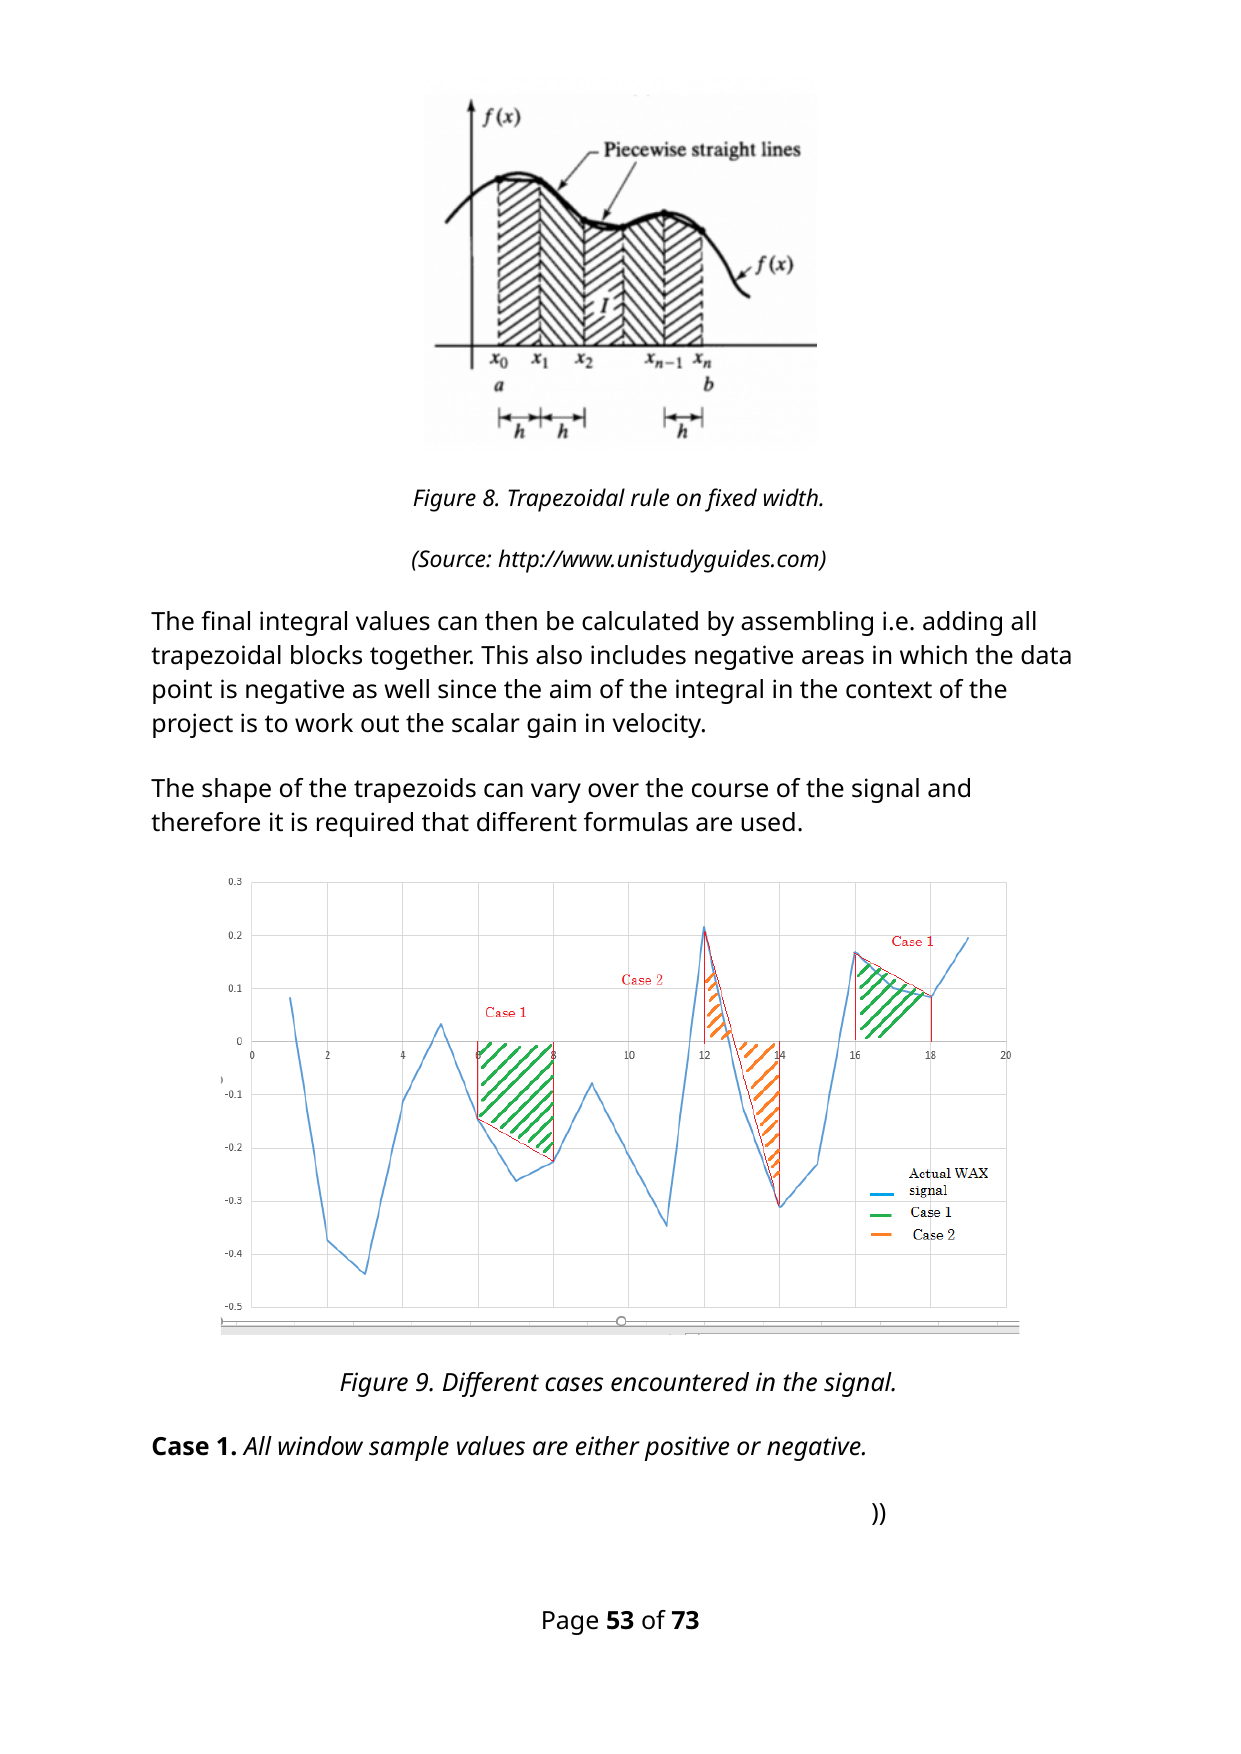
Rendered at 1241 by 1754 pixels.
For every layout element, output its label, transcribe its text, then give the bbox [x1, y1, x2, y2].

text (Source: http://www.unistudyguides.com) [151, 543, 1089, 574]
text Figure 8. Trapezoidal rule on fixed width. [151, 481, 1089, 513]
text The shape of the trapezoids can vary over the course of the signal and therefore it is required that different formulas are used. [151, 770, 1089, 838]
text Case 1. All window sample values are either positive or negative. [151, 1429, 1089, 1463]
text )) [151, 1493, 1089, 1549]
text Figure 9. Different cases encountered in the signal. [151, 1365, 1089, 1399]
text The final integral values can then be calculated by assembling i.e. adding all trapezoidal blocks together. This also includes negative areas in which the data point is negative as well since the aim of the integral in the context of the project is to work out the scalar gain in velocity. [151, 604, 1089, 740]
